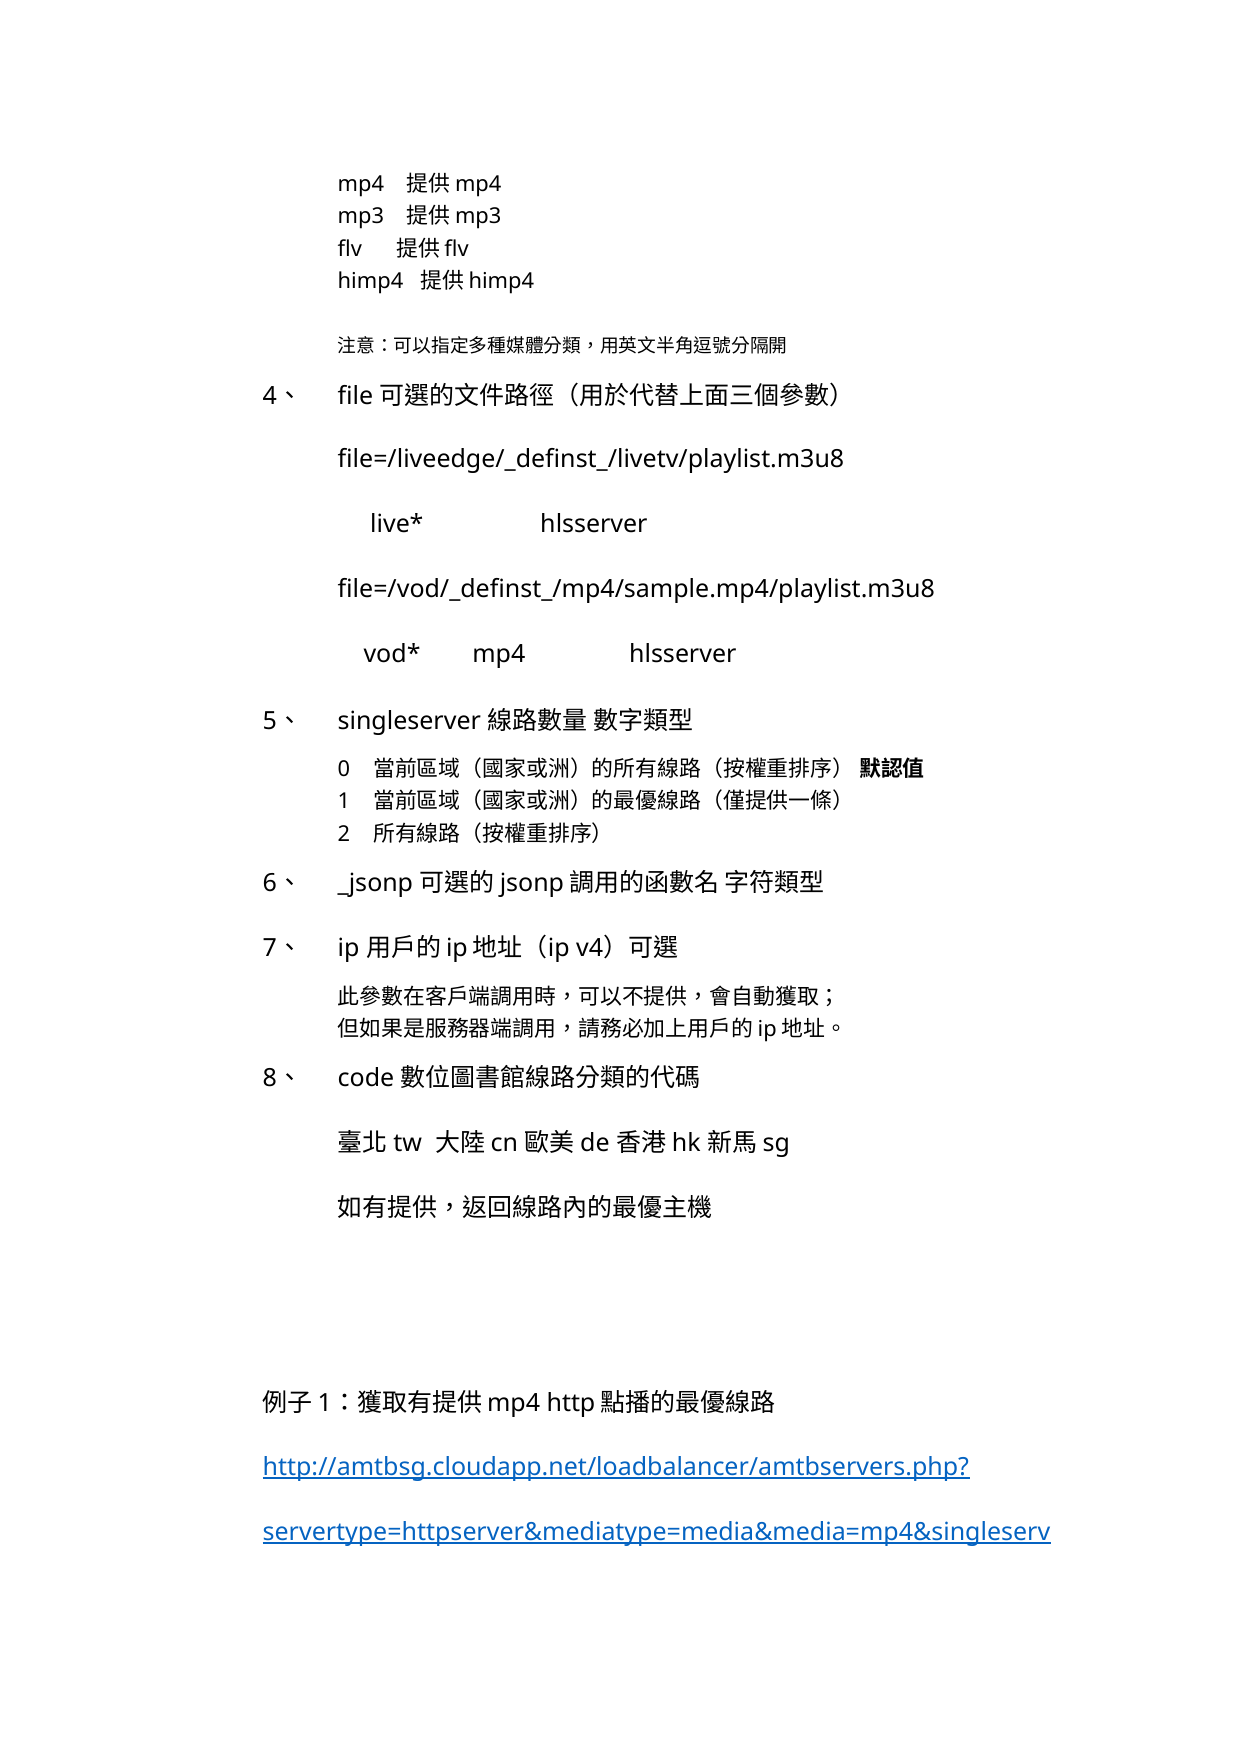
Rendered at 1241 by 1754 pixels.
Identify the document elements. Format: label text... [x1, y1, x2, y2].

list _jsonp 可選的jsonp調用的函數名 字符類型 [262, 844, 1053, 909]
list mp4 提供mp4 [337, 162, 1053, 194]
list live* hlsserver file=/vod/_definst_/mp4/sample.mp4/playlist.m3u8 [337, 487, 1053, 617]
text http://amtbsg.cloudapp.net/loadbalancer/amtbservers.php?servertype=httpserver&mediatype=media&media=mp4&singleserv [262, 1429, 1053, 1559]
list singleserver 線路數量 數字類型 [262, 682, 1053, 747]
list file 可選的文件路徑（用於代替上面三個參數） [262, 357, 1053, 422]
list himp4 提供himp4 [337, 259, 1053, 292]
list flv 提供flv [337, 227, 1053, 259]
list code 數位圖書館線路分類的代碼 臺北 tw 大陸 cn 歐美 de 香港 hk 新馬 sg [262, 1039, 1053, 1169]
list 但如果是服務器端調用，請務必加上用戶的ip地址。 [337, 1007, 1053, 1039]
list 注意：可以指定多種媒體分類，用英文半角逗號分隔開 [337, 324, 1053, 357]
list 2 所有線路（按權重排序） [337, 812, 1053, 844]
list vod* mp4 hlsserver [337, 617, 1053, 682]
list 0 當前區域（國家或洲）的所有線路（按權重排序） 默認值 [337, 747, 1053, 779]
list file=/liveedge/_definst_/livetv/playlist.m3u8 [337, 422, 1053, 487]
list ip 用戶的ip地址（ip v4）可選 [262, 909, 1053, 974]
list 1 當前區域（國家或洲）的最優線路（僅提供一條） [337, 779, 1053, 812]
text 例子1：獲取有提供mp4 http點播的最優線路 [262, 1364, 1053, 1429]
list 如有提供，返回線路內的最優主機 [337, 1169, 1053, 1234]
list 此參數在客戶端調用時，可以不提供，會自動獲取； [337, 974, 1053, 1007]
list mp3 提供mp3 [337, 194, 1053, 227]
